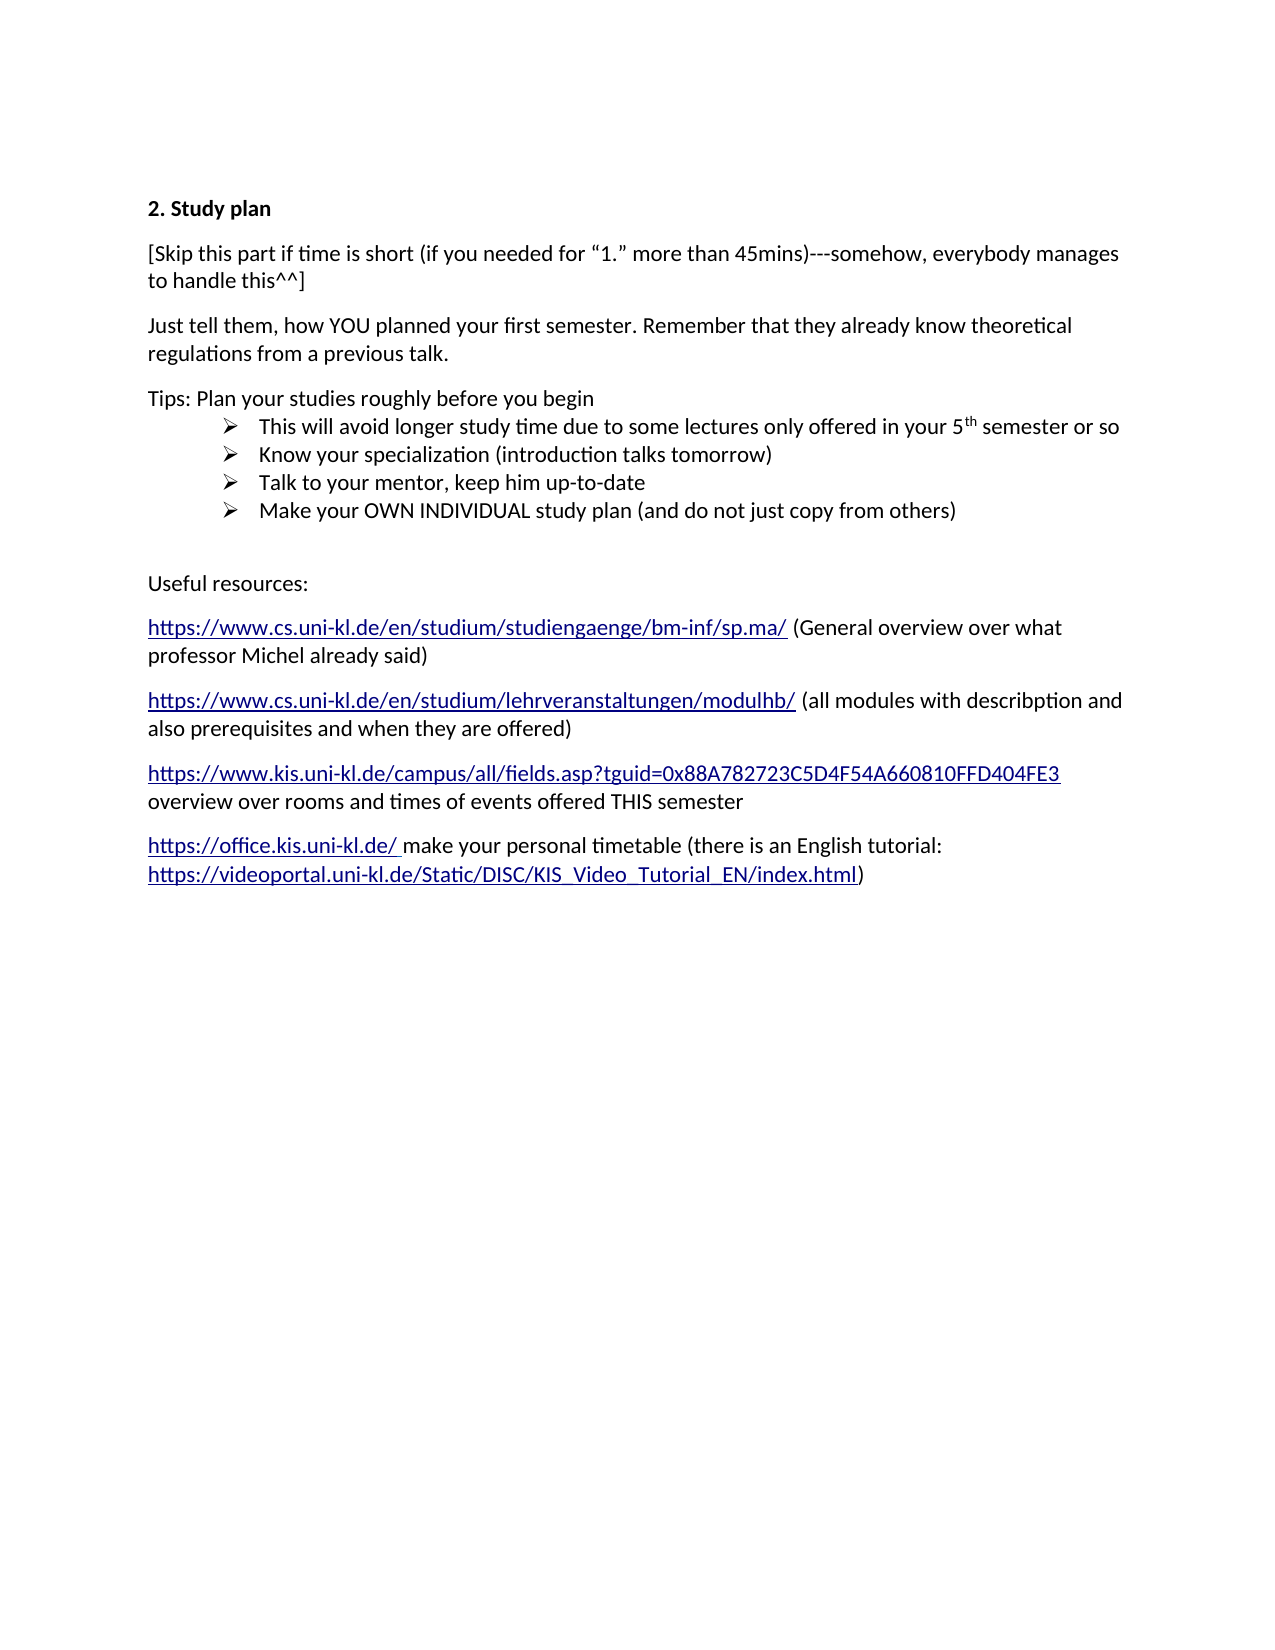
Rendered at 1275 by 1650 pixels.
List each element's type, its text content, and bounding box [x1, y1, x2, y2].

text https://www.cs.uni-kl.de/en/studium/studiengaenge/bm-inf/sp.ma/ (General overview over what professor Michel already said) [148, 613, 1127, 669]
text Useful resources: [148, 569, 1127, 597]
text https://www.cs.uni-kl.de/en/studium/lehrveranstaltungen/modulhb/ (all modules with describption and also prerequisites and when they are offered) [148, 686, 1127, 742]
text https://office.kis.uni-kl.de/ make your personal timetable (there is an English tutorial: https://videoportal.uni-kl.de/Static/DISC/KIS_Video_Tutorial_EN/index.html) [148, 832, 1127, 888]
list Talk to your mentor, keep him up-to-date [221, 468, 1127, 496]
text https://www.kis.uni-kl.de/campus/all/fields.asp?tguid=0x88A782723C5D4F54A660810FFD404FE3 overview over rooms and times of events offered THIS semester [148, 759, 1127, 815]
text Just tell them, how YOU planned your first semester. Remember that they already know theoretical regulations from a previous talk. [148, 311, 1127, 367]
list Make your OWN INDIVIDUAL study plan (and do not just copy from others) [221, 496, 1127, 524]
text [Skip this part if time is short (if you needed for “1.” more than 45mins)---somehow, everybody manages to handle this^^] [148, 239, 1127, 295]
text 2. Study plan [148, 194, 1127, 222]
text Tips: Plan your studies roughly before you begin [148, 384, 1127, 412]
list This will avoid longer study time due to some lectures only offered in your 5th semester or so [221, 412, 1127, 440]
list Know your specialization (introduction talks tomorrow) [221, 440, 1127, 468]
